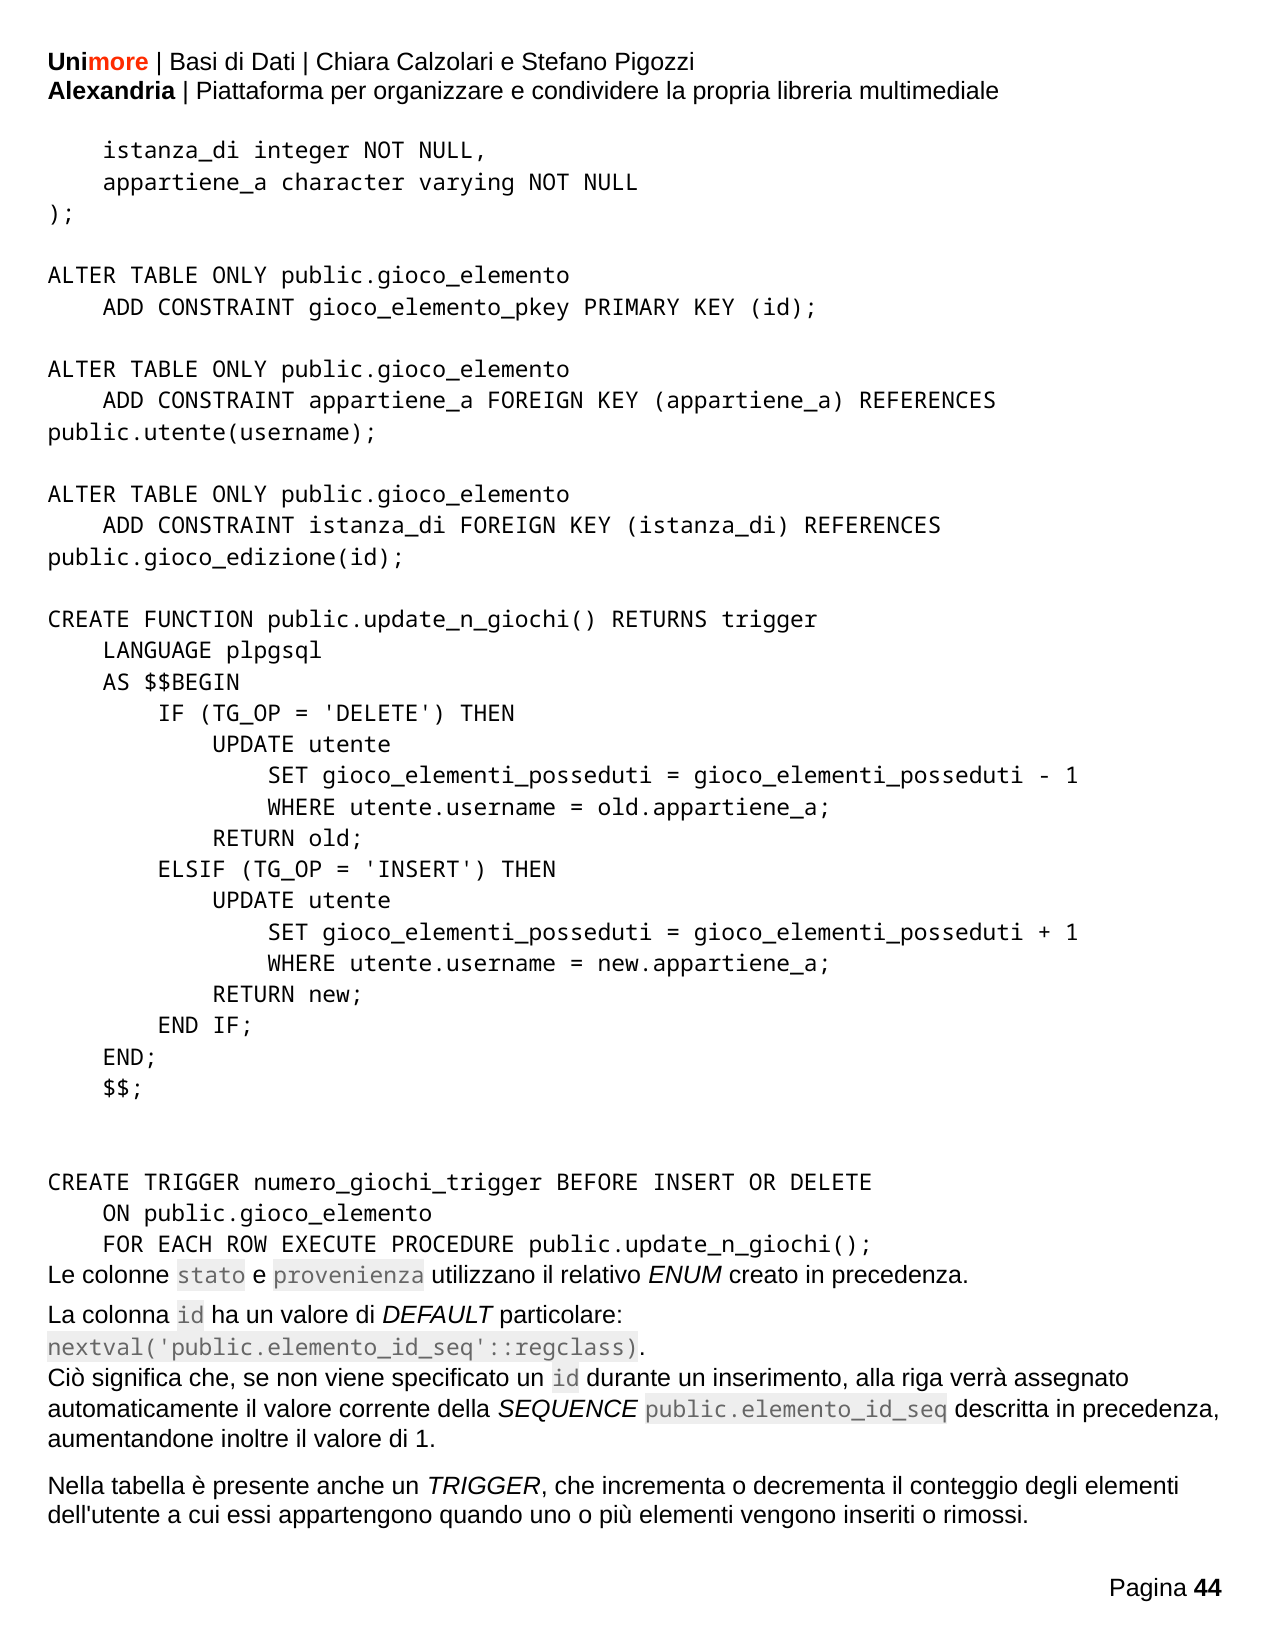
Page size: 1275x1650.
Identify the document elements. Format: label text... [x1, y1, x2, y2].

text SET gioco_elementi_posseduti = gioco_elementi_posseduti + 1 [47, 916, 1228, 947]
text IF (TG_OP = 'DELETE') THEN [47, 697, 1228, 728]
text ALTER TABLE ONLY public.gioco_elemento [47, 353, 1228, 384]
text ADD CONSTRAINT gioco_elemento_pkey PRIMARY KEY (id); [47, 291, 1228, 322]
text istanza_di integer NOT NULL, [47, 134, 1228, 166]
text END; [47, 1041, 1228, 1072]
text ); [47, 197, 1228, 228]
text WHERE utente.username = new.appartiene_a; [47, 947, 1228, 978]
text CREATE FUNCTION public.update_n_giochi() RETURNS trigger [47, 603, 1228, 634]
text RETURN old; [47, 822, 1228, 853]
text CREATE TRIGGER numero_giochi_trigger BEFORE INSERT OR DELETE [47, 1166, 1228, 1197]
text ALTER TABLE ONLY public.gioco_elemento [47, 478, 1228, 509]
text La colonna id ha un valore di DEFAULT particolare: nextval('public.elemento_id_seq'::regclass). Ciò significa che, se non viene specificato un id durante un inserimento, alla riga verrà assegnato automaticamente il valore corrente della SEQUENCE public.elemento_id_seq descritta in precedenza, aumentandone inoltre il valore di 1. [47, 1299, 1228, 1453]
text $$; [47, 1072, 1228, 1103]
text SET gioco_elementi_posseduti = gioco_elementi_posseduti - 1 [47, 759, 1228, 791]
text UPDATE utente [47, 884, 1228, 916]
text ADD CONSTRAINT appartiene_a FOREIGN KEY (appartiene_a) REFERENCES public.utente(username); [47, 384, 1228, 447]
text Nella tabella è presente anche un TRIGGER, che incrementa o decrementa il conteggio degli elementi dell'utente a cui essi appartengono quando uno o più elementi vengono inseriti o rimossi. [47, 1471, 1228, 1529]
text LANGUAGE plpgsql [47, 634, 1228, 666]
text Le colonne stato e provenienza utilizzano il relativo ENUM creato in precedenza. [47, 1259, 1228, 1291]
text UPDATE utente [47, 728, 1228, 759]
text ELSIF (TG_OP = 'INSERT') THEN [47, 853, 1228, 884]
text WHERE utente.username = old.appartiene_a; [47, 791, 1228, 822]
text ON public.gioco_elemento [47, 1197, 1228, 1228]
text AS $$BEGIN [47, 666, 1228, 697]
text FOR EACH ROW EXECUTE PROCEDURE public.update_n_giochi(); [47, 1228, 1228, 1259]
text ALTER TABLE ONLY public.gioco_elemento [47, 259, 1228, 291]
text appartiene_a character varying NOT NULL [47, 166, 1228, 197]
text ADD CONSTRAINT istanza_di FOREIGN KEY (istanza_di) REFERENCES public.gioco_edizione(id); [47, 509, 1228, 572]
text RETURN new; [47, 978, 1228, 1009]
text END IF; [47, 1009, 1228, 1041]
